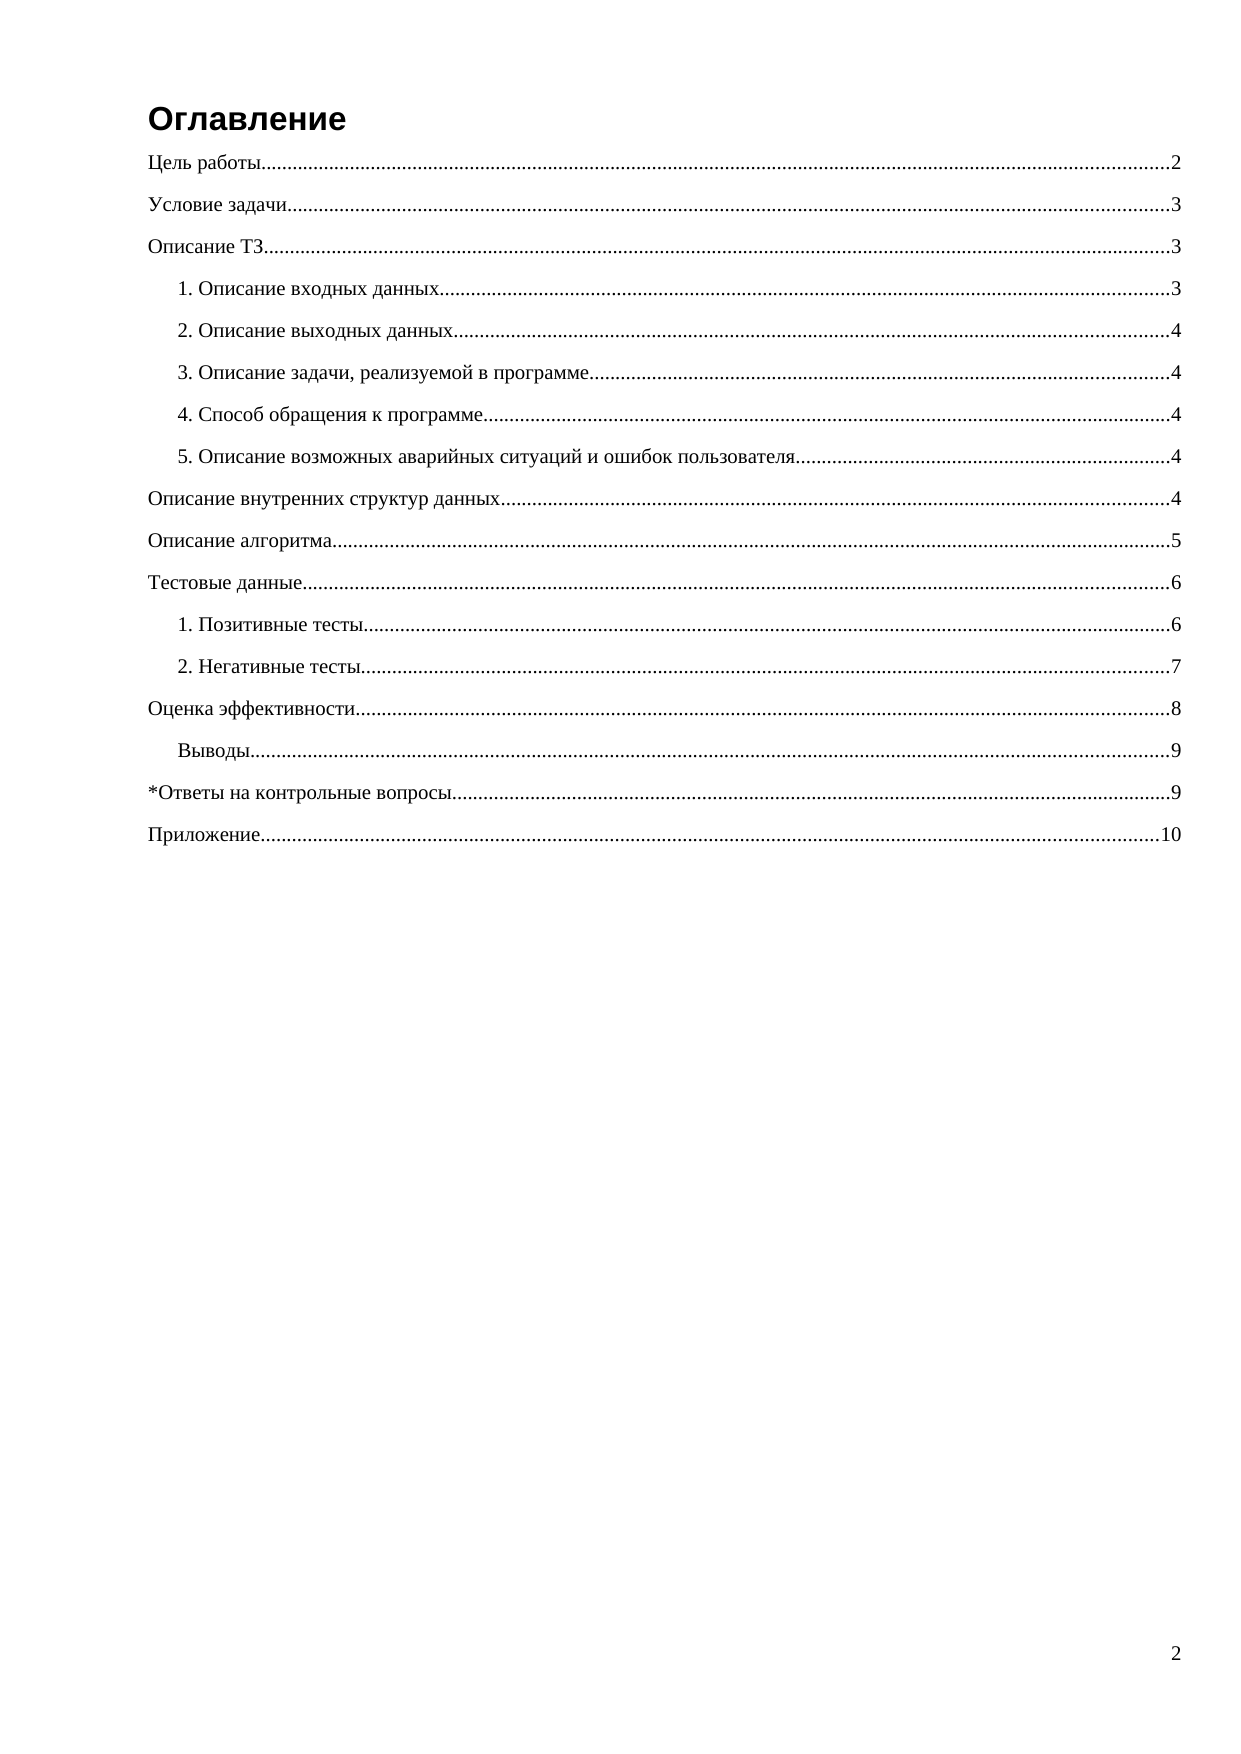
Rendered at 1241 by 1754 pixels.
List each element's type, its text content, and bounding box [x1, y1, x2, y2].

text Описание алгоритма 5 [148, 528, 1181, 552]
text Цель работы 2 [148, 150, 1181, 174]
text Оценка эффективности 8 [148, 696, 1181, 720]
text 4. Способ обращения к программе 4 [177, 402, 1181, 426]
text Условие задачи 3 [148, 192, 1181, 216]
text 1. Позитивные тесты 6 [177, 612, 1181, 636]
text *Ответы на контрольные вопросы 9 [148, 780, 1181, 804]
text 1. Описание входных данных 3 [177, 276, 1181, 300]
text 2. Описание выходных данных 4 [177, 318, 1181, 342]
subtitle Оглавление [148, 99, 1181, 137]
text 3. Описание задачи, реализуемой в программе 4 [177, 360, 1181, 384]
text Приложение 10 [148, 822, 1181, 846]
text Тестовые данные 6 [148, 570, 1181, 594]
text Выводы 9 [177, 738, 1181, 762]
text Описание внутренних структур данных 4 [148, 486, 1181, 510]
text Описание ТЗ 3 [148, 234, 1181, 258]
text 5. Описание возможных аварийных ситуаций и ошибок пользователя 4 [177, 444, 1181, 468]
text 2. Негативные тесты 7 [177, 654, 1181, 678]
